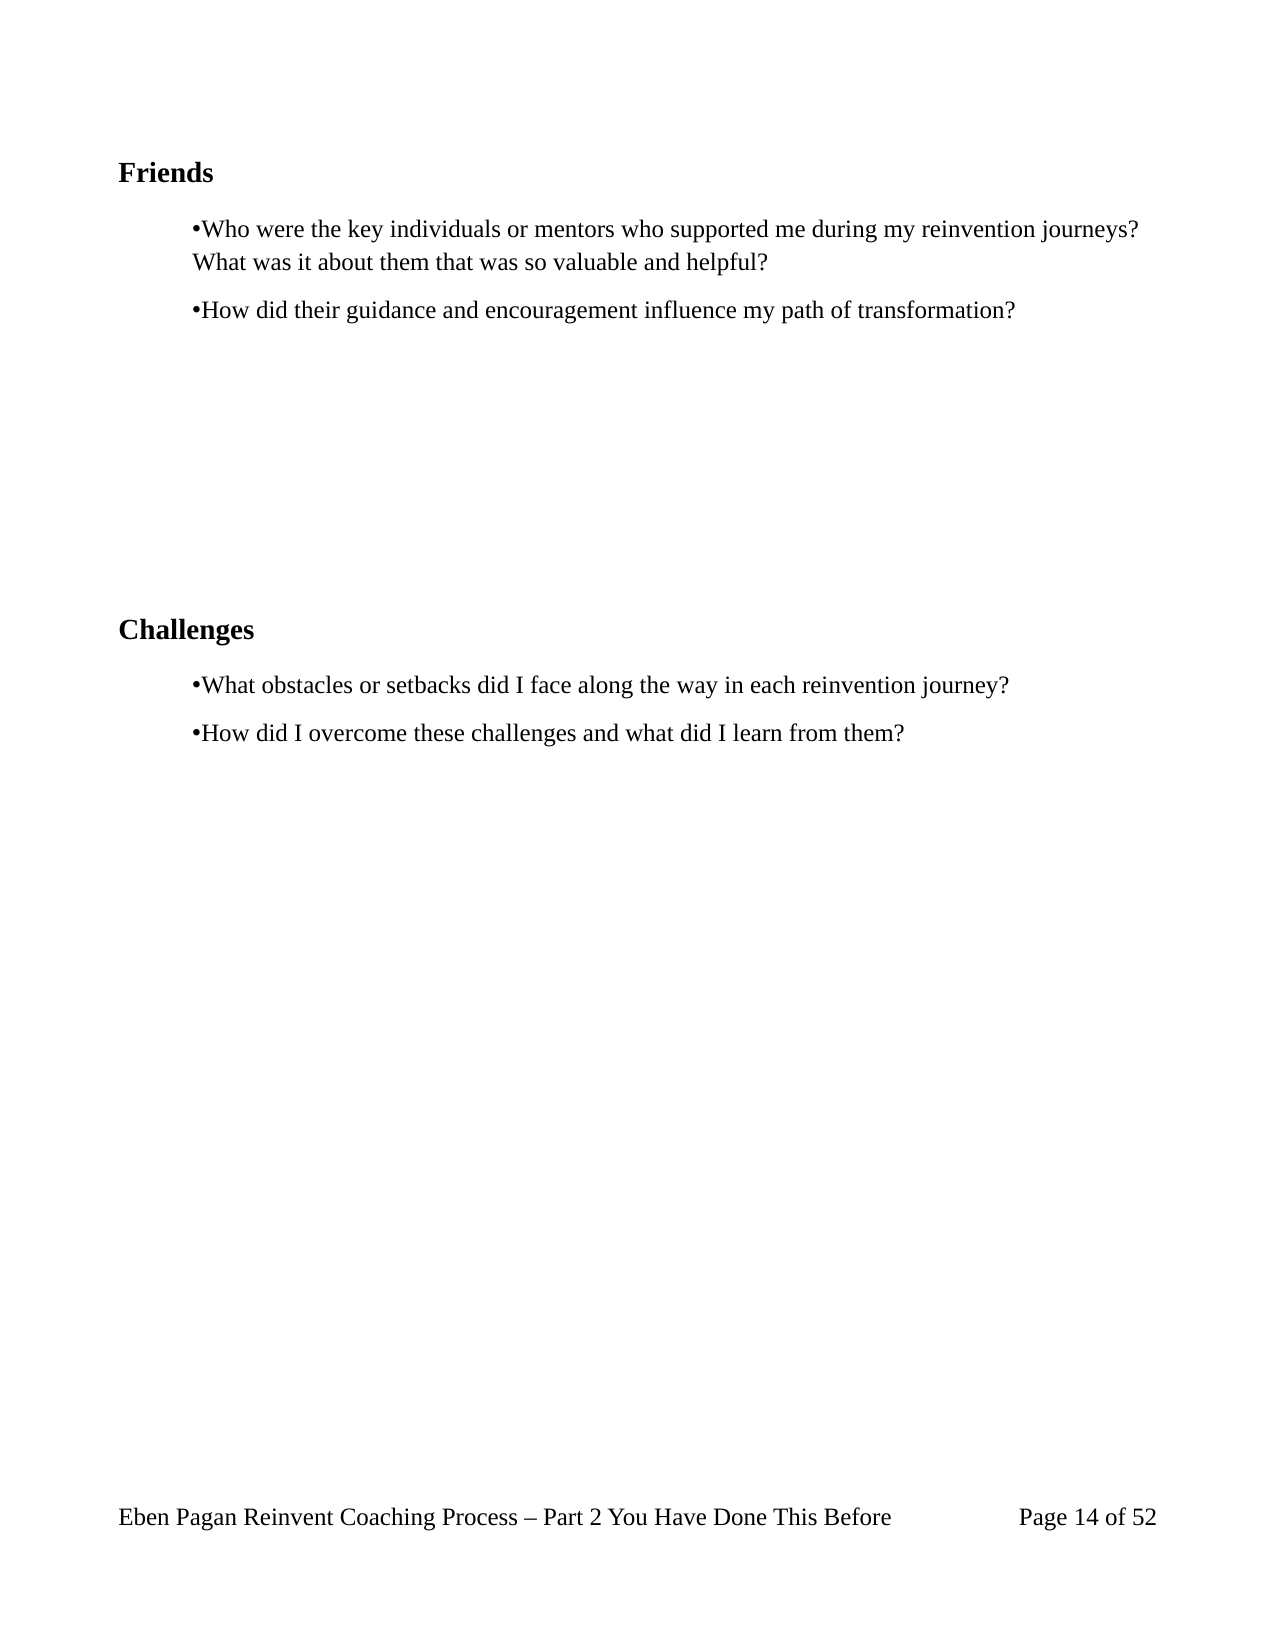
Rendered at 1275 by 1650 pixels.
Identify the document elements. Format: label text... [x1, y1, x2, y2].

list What obstacles or setbacks did I face along the way in each reinvention journey? [118, 671, 1157, 699]
subtitle Challenges [118, 612, 1157, 646]
list How did I overcome these challenges and what did I learn from them? [118, 718, 1157, 747]
subtitle Friends [118, 156, 1157, 189]
list How did their guidance and encouragement influence my path of transformation? [118, 295, 1157, 323]
list Who were the key individuals or mentors who supported me during my reinvention journeys? What was it about them that was so valuable and helpful? [118, 214, 1157, 276]
